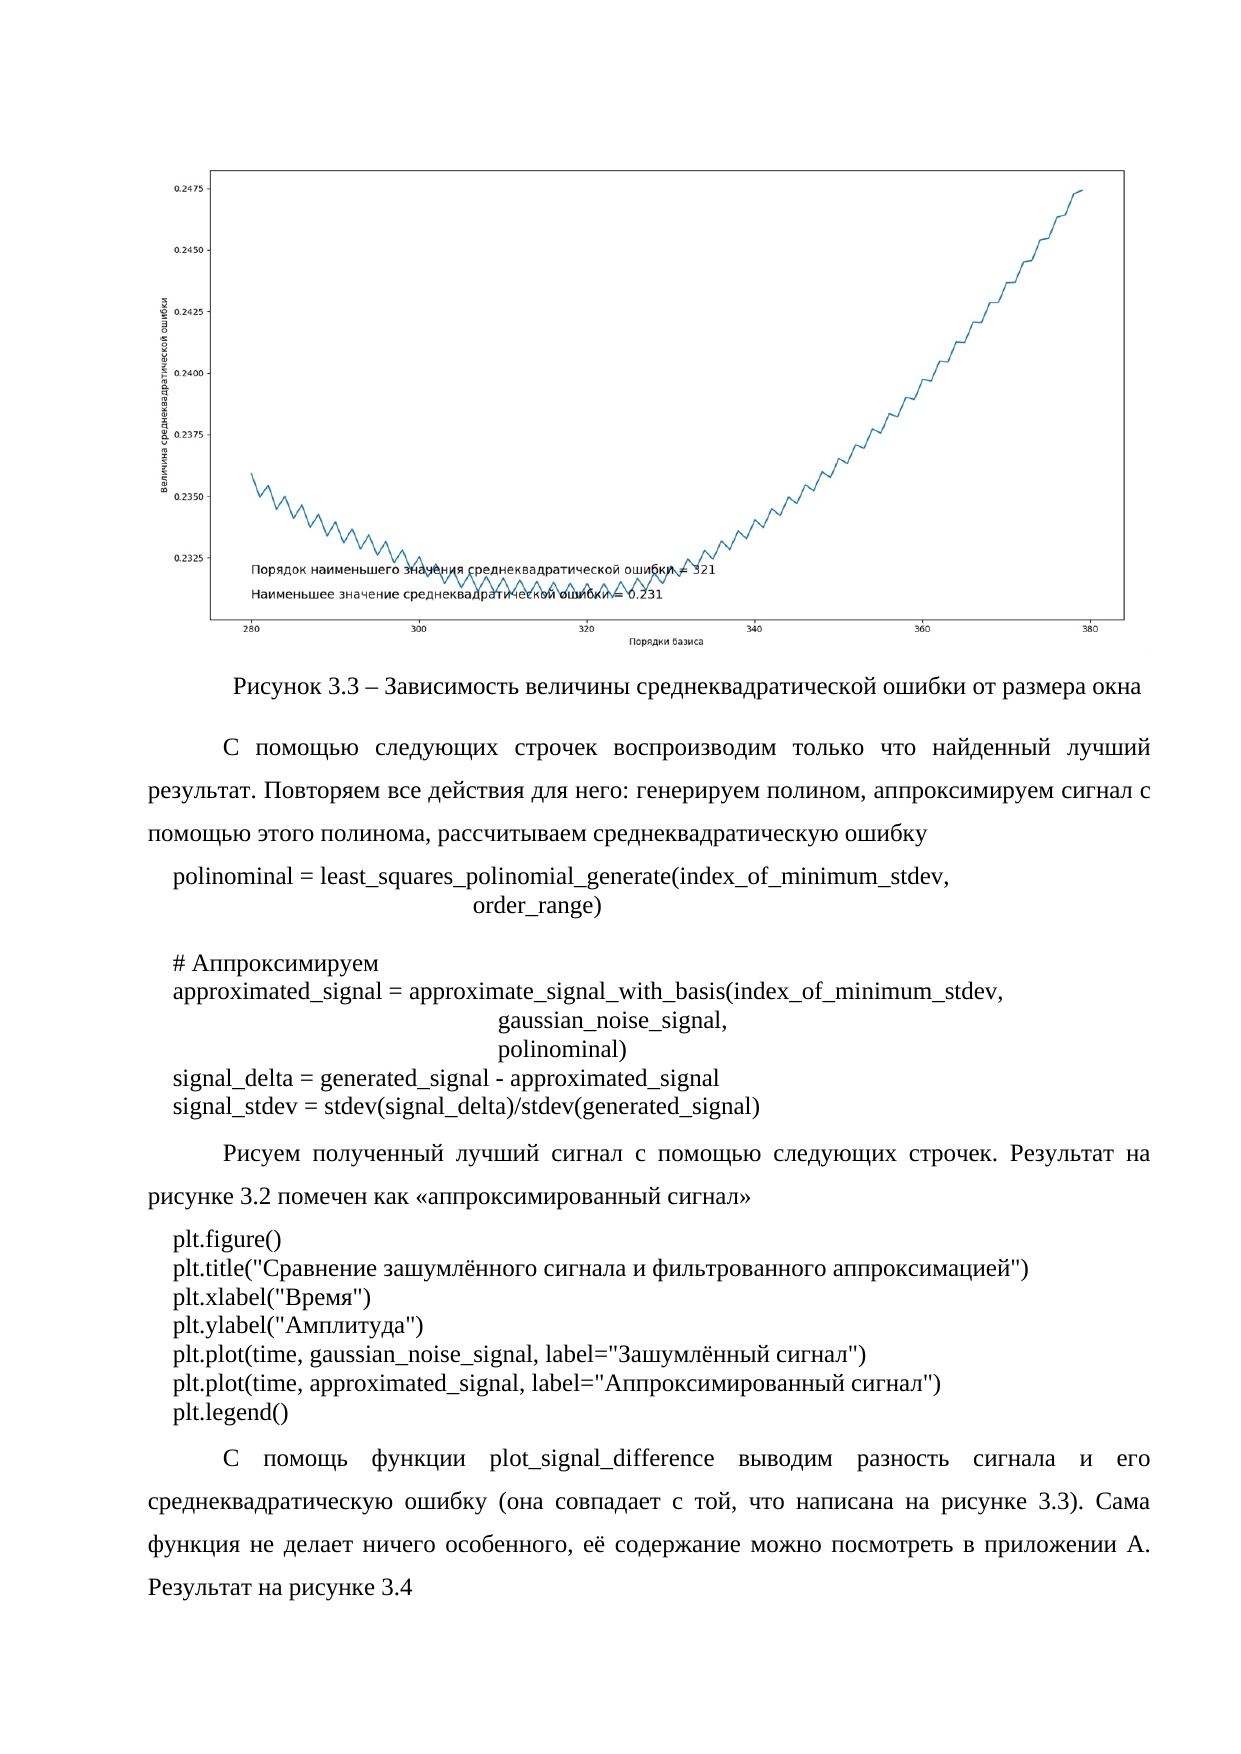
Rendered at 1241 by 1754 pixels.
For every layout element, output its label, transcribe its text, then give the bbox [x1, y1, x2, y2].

text # Аппроксимируем [148, 948, 1152, 976]
text signal_stdev = stdev(signal_delta)/stdev(generated_signal) [148, 1091, 1152, 1120]
text С помощь функции plot_signal_difference выводим разность сигнала и его среднеквадратическую ошибку (она совпадает с той, что написана на рисунке 3.3). Сама функция не делает ничего особенного, её содержание можно посмотреть в приложении А. Результат на рисунке 3.4 [148, 1443, 1152, 1601]
text approximated_signal = approximate_signal_with_basis(index_of_minimum_stdev, [148, 976, 1152, 1005]
text С помощью следующих строчек воспроизводим только что найденный лучший результат. Повторяем все действия для него: генерируем полином, аппроксимируем сигнал с помощью этого полинома, рассчитываем среднеквадратическую ошибку [148, 732, 1152, 847]
text plt.plot(time, gaussian_noise_signal, label="Зашумлённый сигнал") [148, 1339, 1152, 1368]
text Рисуем полученный лучший сигнал с помощью следующих строчек. Результат на рисунке 3.2 помечен как «аппроксимированный сигнал» [148, 1138, 1152, 1210]
text plt.figure() [148, 1224, 1152, 1253]
text [148, 118, 1152, 135]
text plt.legend() [148, 1397, 1152, 1425]
text polinominal) [148, 1034, 1152, 1063]
text plt.plot(time, approximated_signal, label="Аппроксимированный сигнал") [148, 1368, 1152, 1397]
text polinominal = least_squares_polinomial_generate(index_of_minimum_stdev, [148, 861, 1152, 890]
text plt.xlabel("Время") [148, 1282, 1152, 1310]
text signal_delta = generated_signal - approximated_signal [148, 1063, 1152, 1091]
text Рисунок 3.3 – Зависимость величины среднеквадратической ошибки от размера окна [148, 657, 1152, 700]
text plt.ylabel("Амплитуда") [148, 1310, 1152, 1339]
text plt.title("Сравнение зашумлённого сигнала и фильтрованного аппроксимацией") [148, 1253, 1152, 1282]
picture [147, 135, 1152, 657]
text gaussian_noise_signal, [148, 1005, 1152, 1034]
text order_range) [148, 890, 1152, 919]
